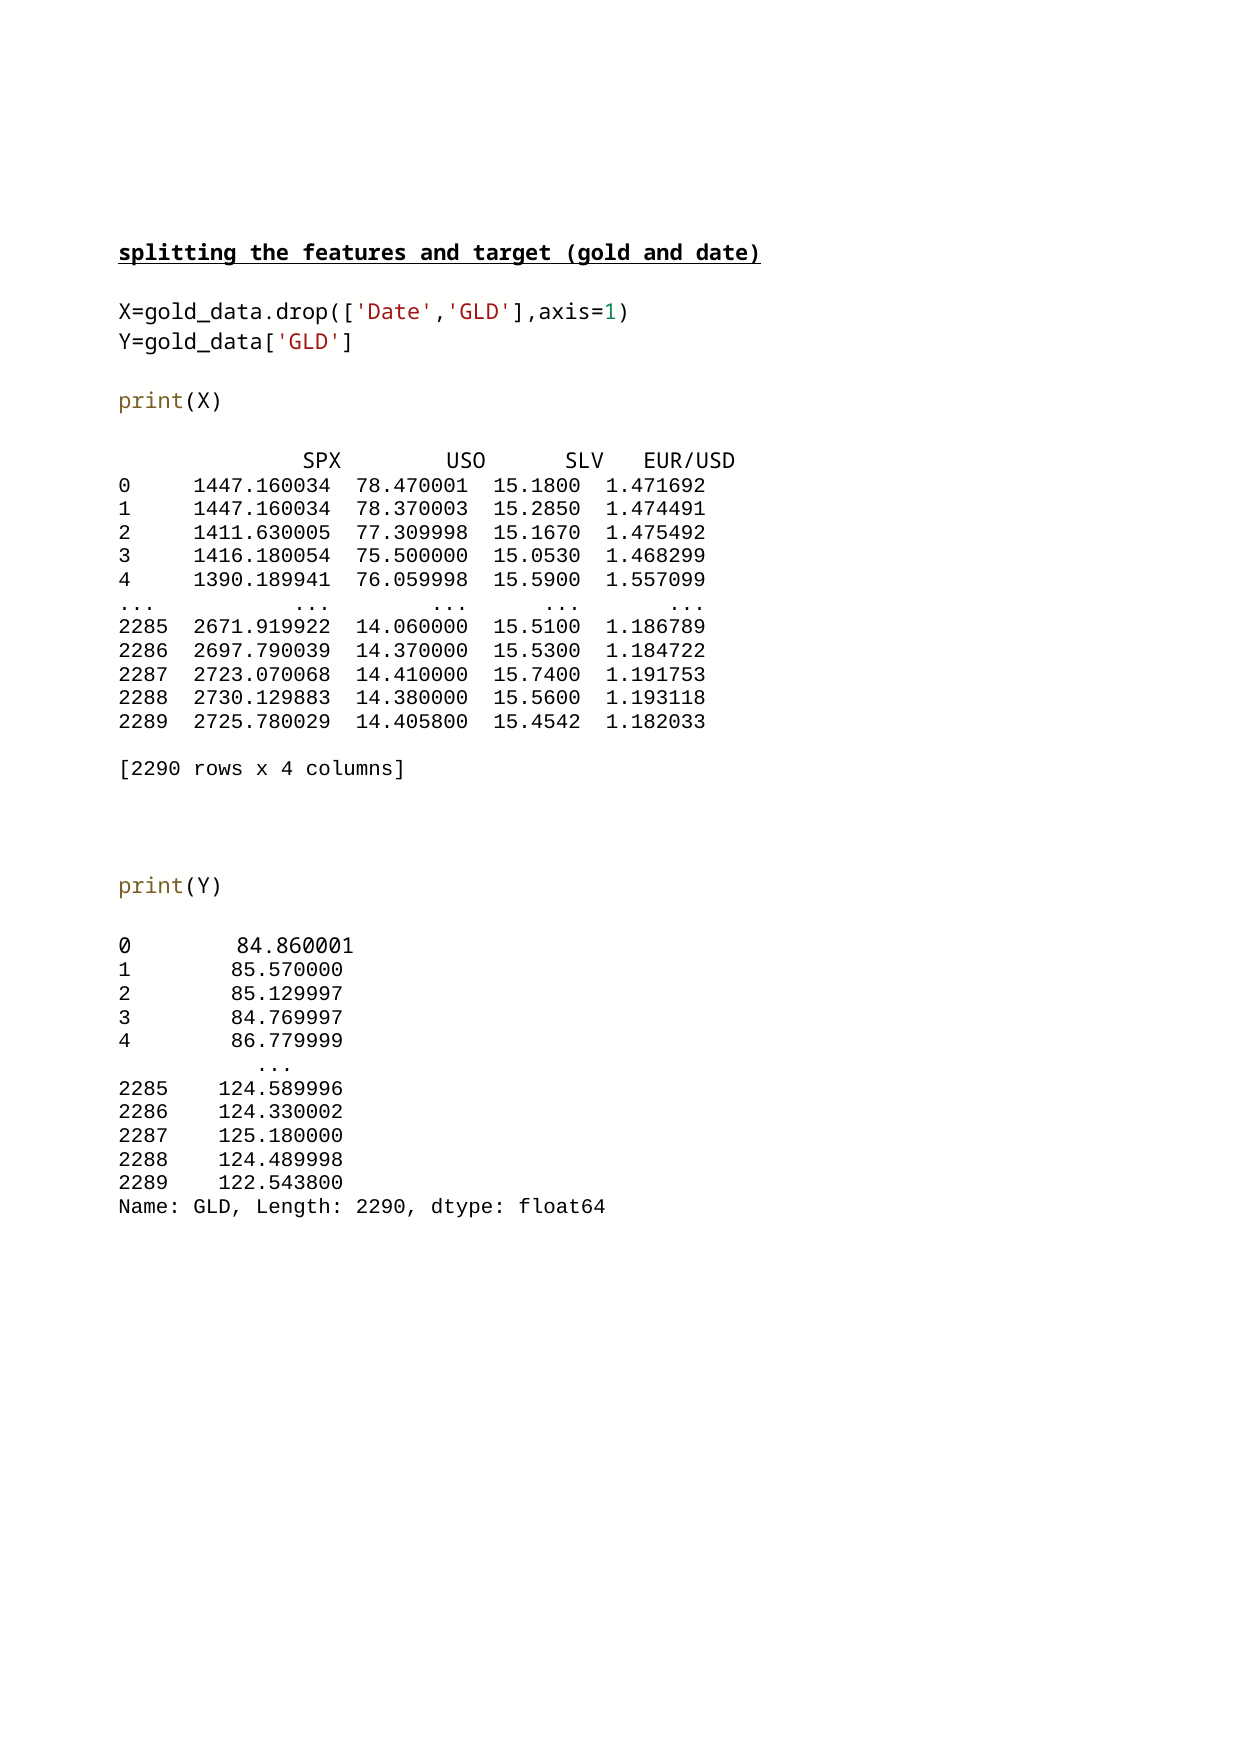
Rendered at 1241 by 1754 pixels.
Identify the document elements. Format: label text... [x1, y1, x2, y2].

text 0 84.860001 [118, 929, 1122, 959]
text 2285 2671.919922 14.060000 15.5100 1.186789 [118, 616, 1122, 640]
text 1 85.570000 [118, 959, 1122, 983]
text 2289 122.543800 [118, 1172, 1122, 1196]
text [2290 rows x 4 columns] [118, 758, 1122, 782]
text 2285 124.589996 [118, 1078, 1122, 1101]
text 1 1447.160034 78.370003 15.2850 1.474491 [118, 498, 1122, 522]
text 2287 125.180000 [118, 1125, 1122, 1148]
text 2287 2723.070068 14.410000 15.7400 1.191753 [118, 664, 1122, 687]
text 3 1416.180054 75.500000 15.0530 1.468299 [118, 546, 1122, 569]
text 2289 2725.780029 14.405800 15.4542 1.182033 [118, 711, 1122, 735]
text Y=gold_data['GLD'] [118, 326, 1122, 355]
text 3 84.769997 [118, 1007, 1122, 1030]
text ... [118, 1054, 1122, 1078]
text 0 1447.160034 78.470001 15.1800 1.471692 [118, 474, 1122, 498]
text 4 86.779999 [118, 1030, 1122, 1054]
text 2288 2730.129883 14.380000 15.5600 1.193118 [118, 687, 1122, 711]
text Name: GLD, Length: 2290, dtype: float64 [118, 1196, 1122, 1219]
text 4 1390.189941 76.059998 15.5900 1.557099 [118, 569, 1122, 593]
text 2 1411.630005 77.309998 15.1670 1.475492 [118, 522, 1122, 546]
text ... ... ... ... ... [118, 593, 1122, 616]
text X=gold_data.drop(['Date','GLD'],axis=1) [118, 296, 1122, 326]
text splitting the features and target (gold and date) [118, 237, 1122, 267]
text 2286 124.330002 [118, 1101, 1122, 1125]
text print(Y) [118, 870, 1122, 900]
text SPX USO SLV EUR/USD [118, 445, 1122, 474]
text 2 85.129997 [118, 983, 1122, 1007]
text 2286 2697.790039 14.370000 15.5300 1.184722 [118, 640, 1122, 664]
text 2288 124.489998 [118, 1148, 1122, 1172]
text print(X) [118, 385, 1122, 415]
